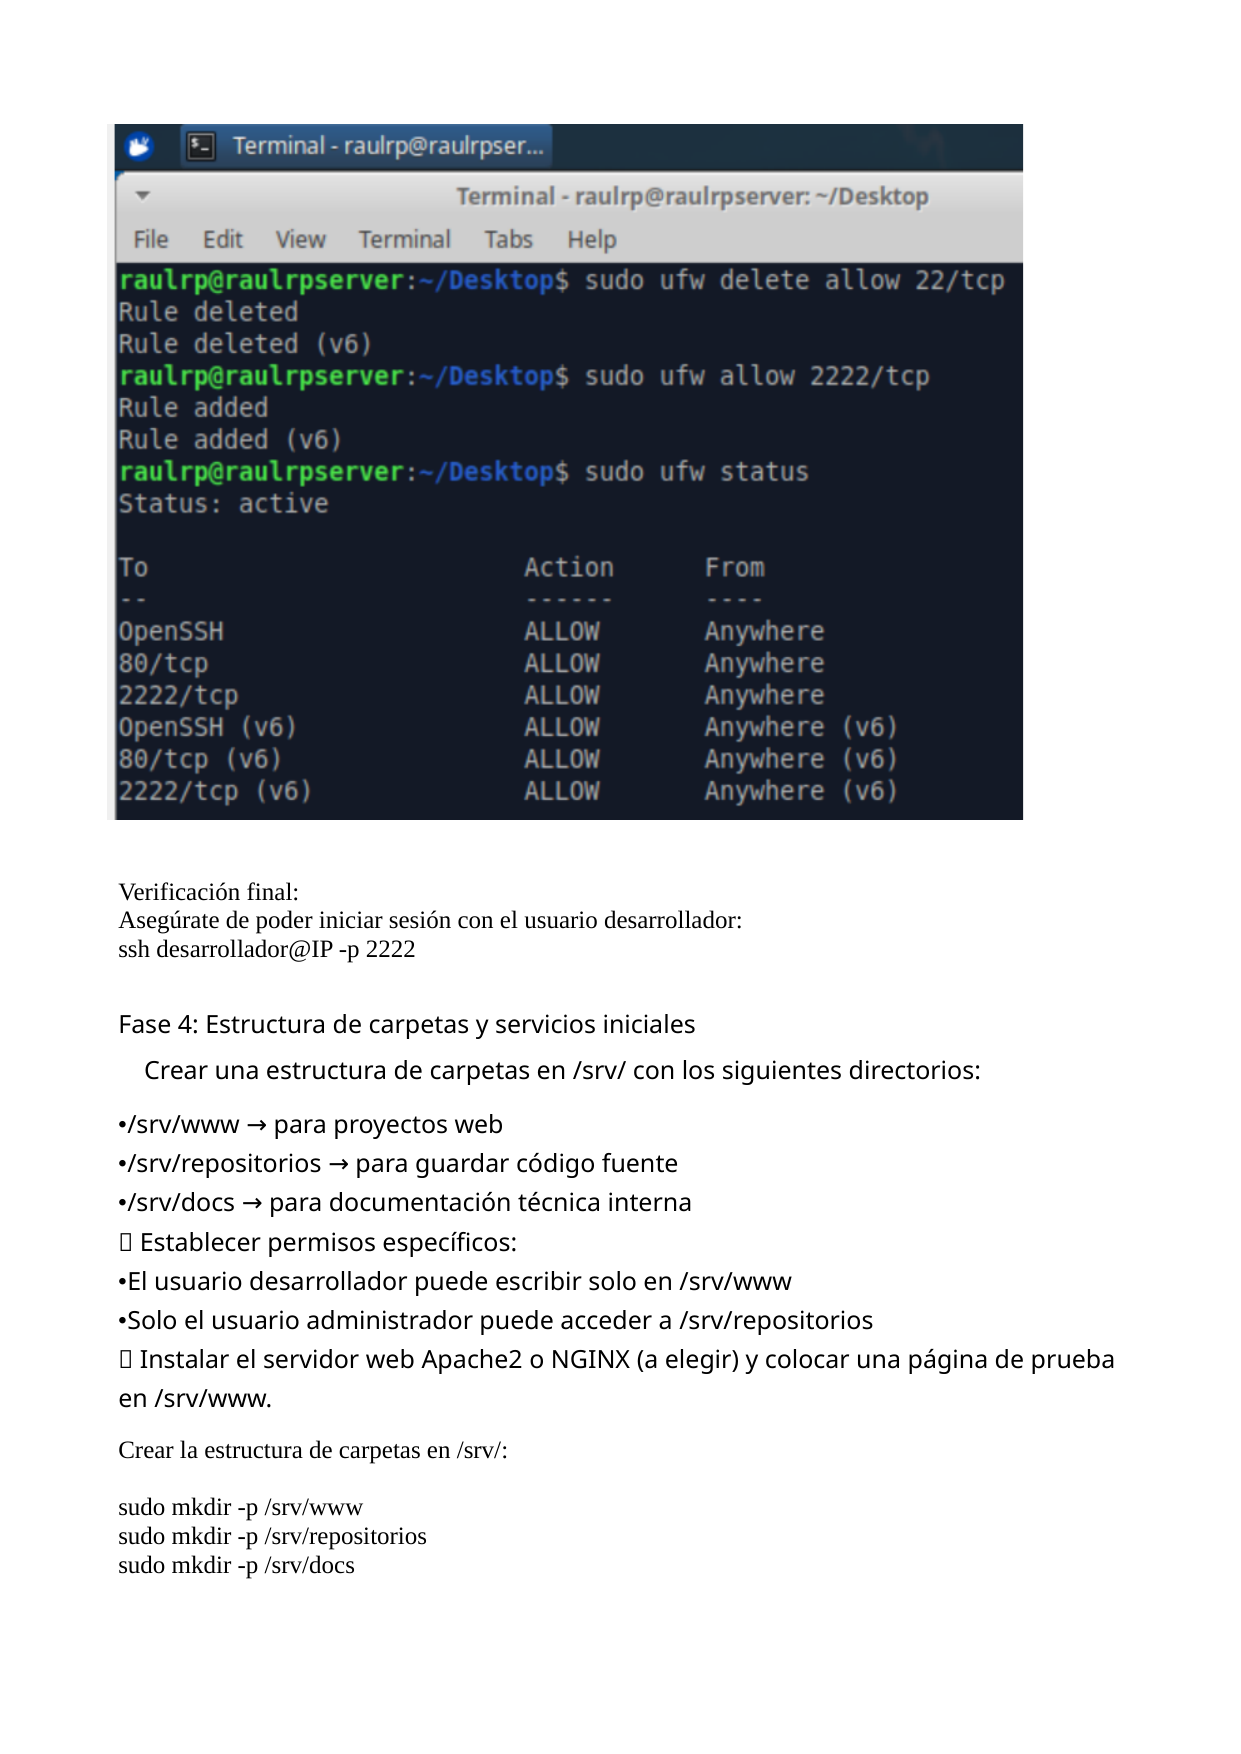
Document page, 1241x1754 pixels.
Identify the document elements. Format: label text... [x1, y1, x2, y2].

text Asegúrate de poder iniciar sesión con el usuario desarrollador: [118, 906, 1122, 934]
text ssh desarrollador@IP -p 2222 [118, 934, 1122, 963]
list El usuario desarrollador puede escribir solo en /srv/www [118, 1263, 1122, 1297]
text Verificación final: [118, 877, 1122, 906]
list /srv/www → para proyectos web [118, 1107, 1122, 1141]
list /srv/repositorios → para guardar código fuente [118, 1146, 1122, 1180]
subtitle Fase 4: Estructura de carpetas y servicios iniciales [118, 1006, 1122, 1041]
picture [107, 124, 1024, 820]
text ✅ Crear una estructura de carpetas en /srv/ con los siguientes directorios: [118, 1053, 1122, 1087]
list /srv/docs → para documentación técnica interna ✅ Establecer permisos específicos: [118, 1185, 1122, 1258]
text Crear la estructura de carpetas en /srv/: sudo mkdir -p /srv/www sudo mkdir -p /srv/repositorios sudo mkdir -p /srv/docs [118, 1435, 1122, 1578]
list Solo el usuario administrador puede acceder a /srv/repositorios ✅ Instalar el servidor web Apache2 o NGINX (a elegir) y colocar una página de prueba en /srv/www. [118, 1303, 1122, 1415]
